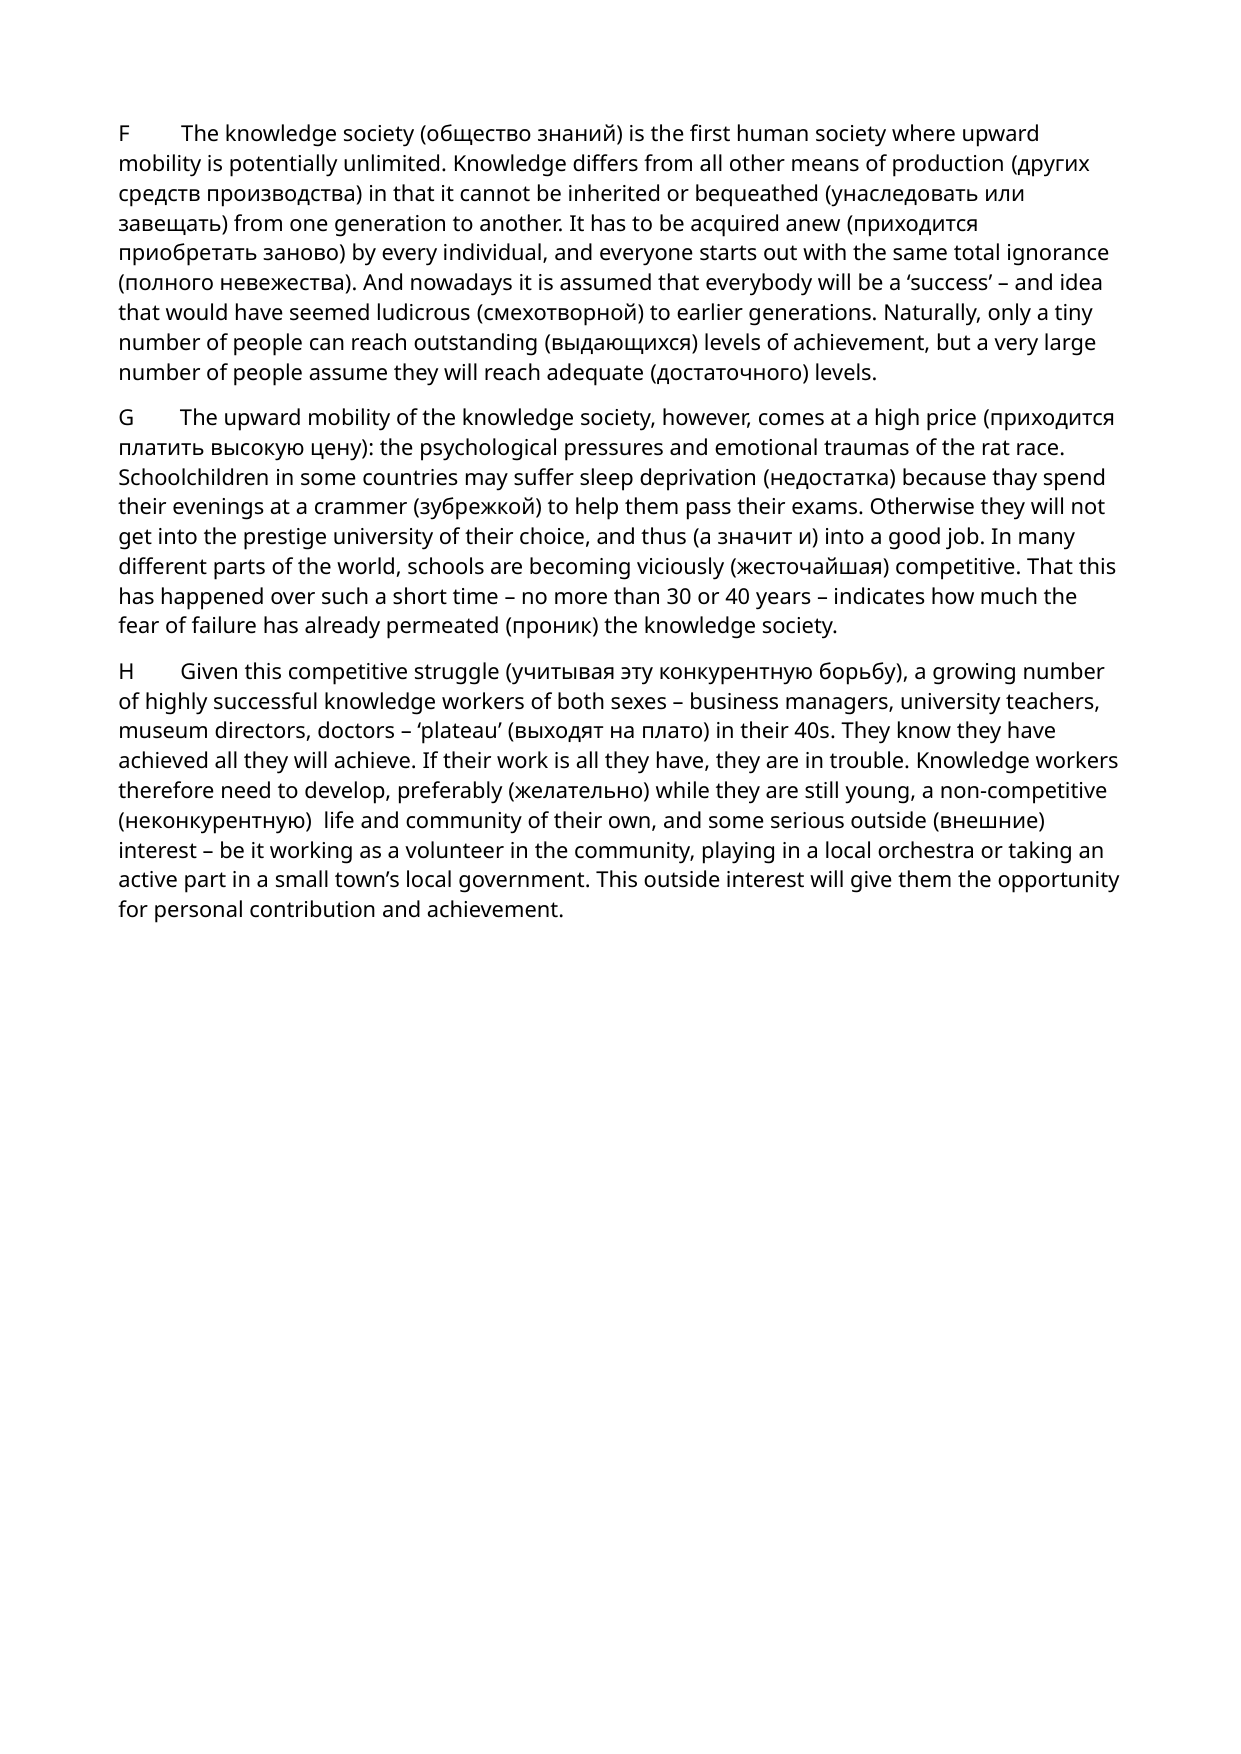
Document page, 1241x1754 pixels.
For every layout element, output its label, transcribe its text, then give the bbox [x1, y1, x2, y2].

text G The upward mobility of the knowledge society, however, comes at a high price (приходится платить высокую цену): the psychological pressures and emotional traumas of the rat race. Schoolchildren in some countries may suffer sleep deprivation (недостатка) because thay spend their evenings at a crammer (зубрежкой) to help them pass their exams. Otherwise they will not get into the prestige university of their choice, and thus (а значит и) into a good job. In many different parts of the world, schools are becoming viciously (жесточайшая) competitive. That this has happened over such a short time – no more than 30 or 40 years – indicates how much the fear of failure has already permeated (проник) the knowledge society. [118, 402, 1122, 640]
text F The knowledge society (общество знаний) is the first human society where upward mobility is potentially unlimited. Knowledge differs from all other means of production (других средств производства) in that it cannot be inherited or bequeathed (унаследовать или завещать) from one generation to another. It has to be acquired anew (приходится приобретать заново) by every individual, and everyone starts out with the same total ignorance (полного невежества). And nowadays it is assumed that everybody will be a ‘success’ – and idea that would have seemed ludicrous (смехотворной) to earlier generations. Naturally, only a tiny number of people can reach outstanding (выдающихся) levels of achievement, but a very large number of people assume they will reach adequate (достаточного) levels. [118, 118, 1122, 386]
text H Given this competitive struggle (учитывая эту конкурентную борьбу), a growing number of highly successful knowledge workers of both sexes – business managers, university teachers, museum directors, doctors – ‘plateau’ (выходят на плато) in their 40s. They know they have achieved all they will achieve. If their work is all they have, they are in trouble. Knowledge workers therefore need to develop, preferably (желательно) while they are still young, a non-competitive (неконкурентную) life and community of their own, and some serious outside (внешние) interest – be it working as a volunteer in the community, playing in a local orchestra or taking an active part in a small town’s local government. This outside interest will give them the opportunity for personal contribution and achievement. [118, 656, 1122, 924]
